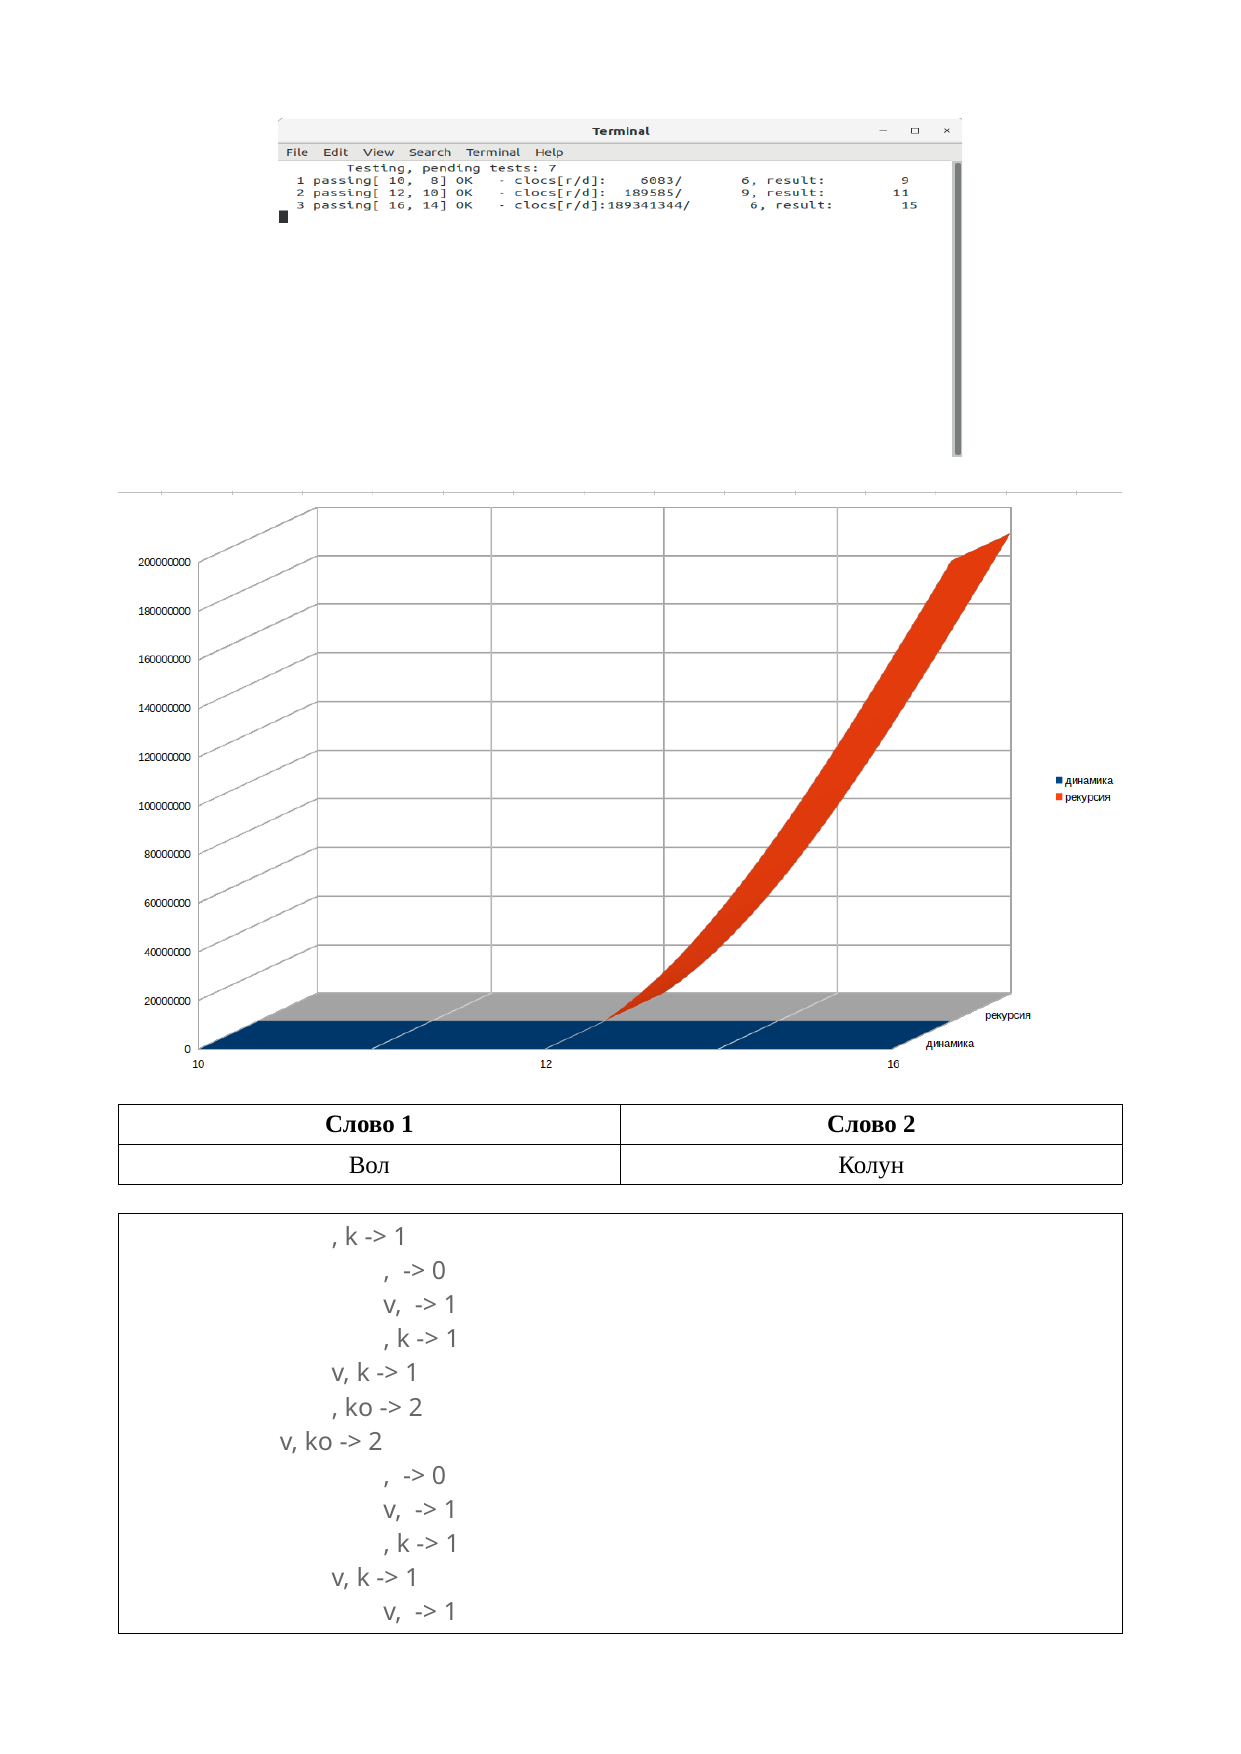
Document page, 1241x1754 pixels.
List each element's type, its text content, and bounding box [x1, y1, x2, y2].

table_header Слово 2 [621, 1105, 1122, 1144]
picture [278, 118, 963, 457]
table_cell Колун [621, 1145, 1122, 1184]
picture [118, 491, 1123, 1075]
table_header Слово 1 [119, 1105, 620, 1144]
table_header , k -> 1 , -> 0 v, -> 1 , k -> 1 v, k -> 1 , ko -> 2 v, ko -> 2 , -> 0 v, -> 1 , k -> 1 v, k -> 1 v, -> 1 [119, 1214, 1122, 1633]
table_cell Вол [119, 1145, 620, 1184]
